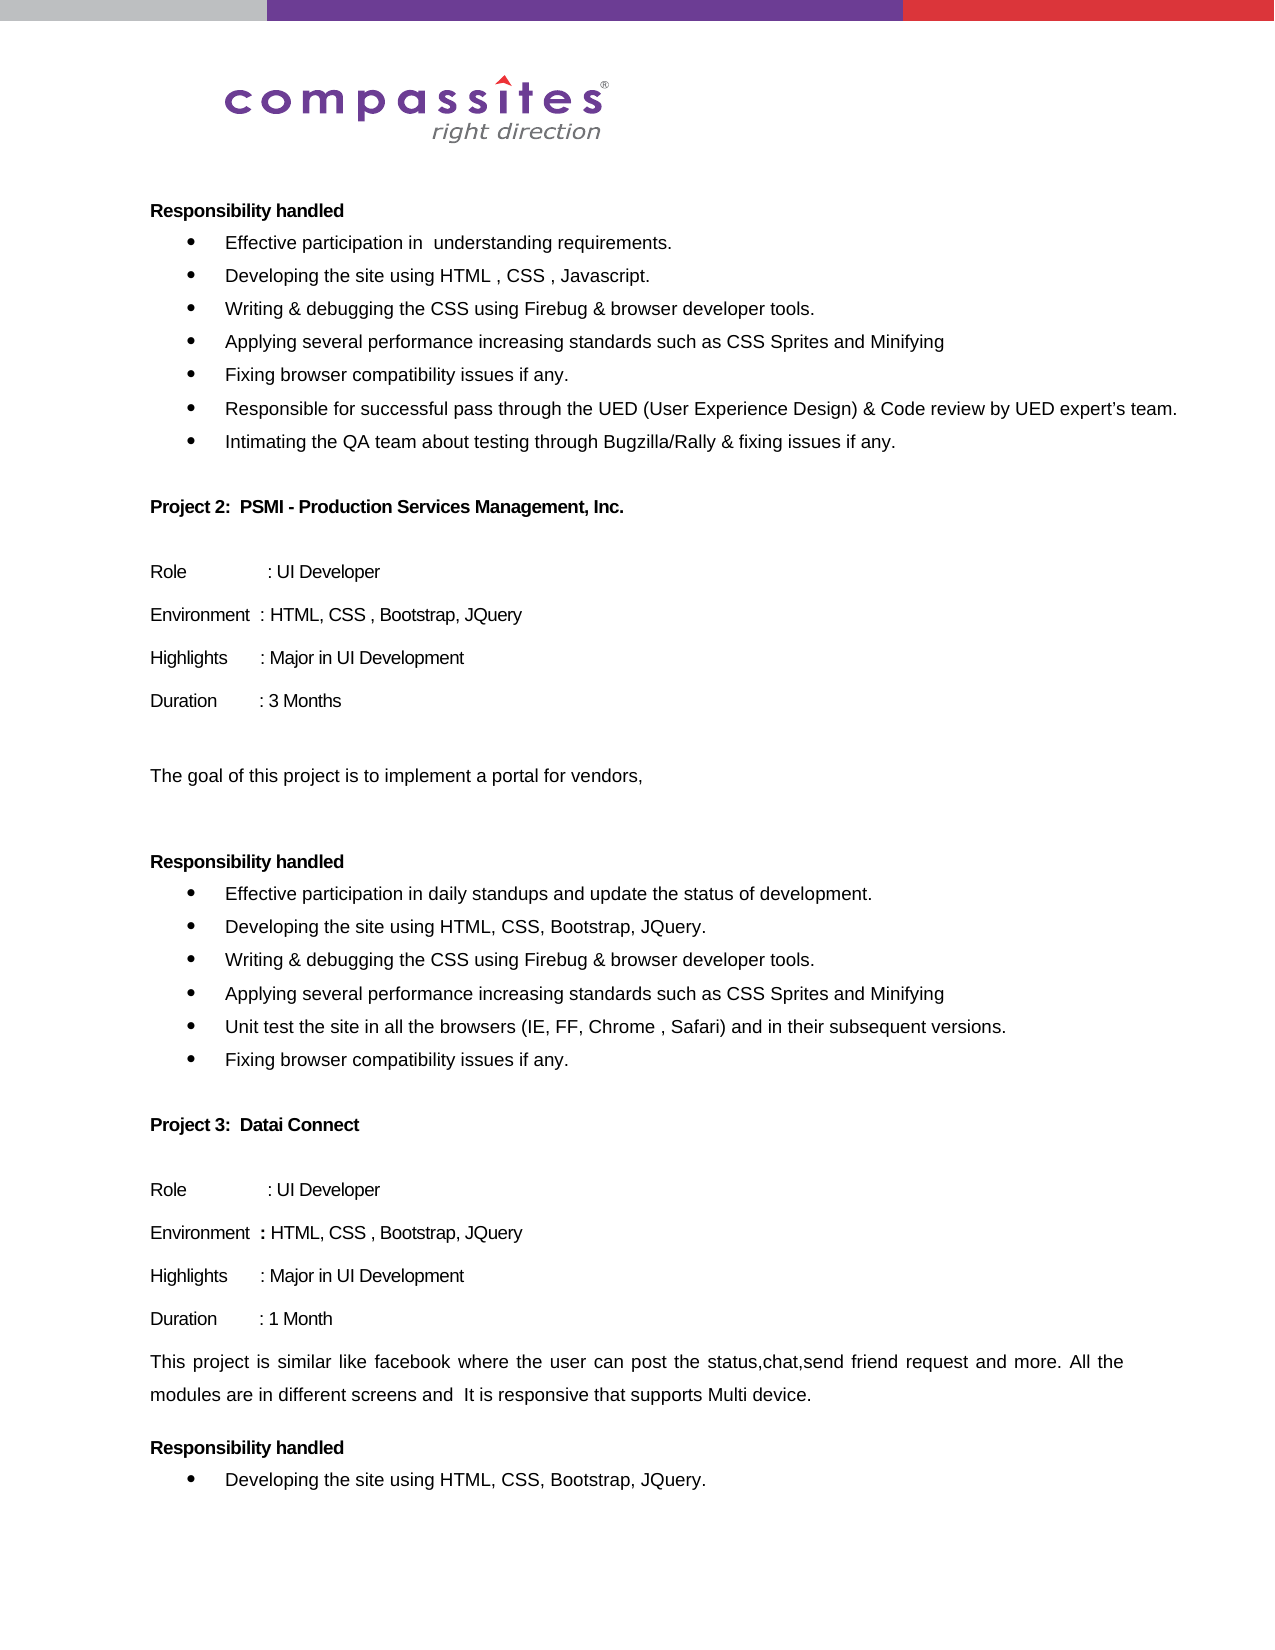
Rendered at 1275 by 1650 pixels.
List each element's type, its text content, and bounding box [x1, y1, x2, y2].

list Intimating the QA team about testing through Bugzilla/Rally & fixing issues if any. [187, 430, 1181, 452]
list Highlights : Major in UI Development [150, 1265, 1125, 1286]
list Applying several performance increasing standards such as CSS Sprites and Minifying [187, 331, 1181, 353]
text Project 3: Datai Connect [150, 1114, 1125, 1136]
list Environment : HTML, CSS , Bootstrap, JQuery [150, 1222, 1125, 1243]
list Highlights : Major in UI Development [150, 647, 1125, 668]
list Environment : HTML, CSS , Bootstrap, JQuery [150, 603, 1125, 625]
list Responsible for successful pass through the UED (User Experience Design) & Code review by UED expert’s team. [187, 397, 1181, 419]
list Fixing browser compatibility issues if any. [187, 1048, 1181, 1071]
text This project is similar like facebook where the user can post the status,chat,send friend request and more. All the modules are in different screens and It is responsive that supports Multi device. [150, 1351, 1125, 1405]
list Developing the site using HTML, CSS, Bootstrap, JQuery. [187, 916, 1181, 938]
list Developing the site using HTML , CSS , Javascript. [187, 265, 1181, 287]
list Effective participation in daily standups and update the status of development. [187, 883, 1181, 905]
text Responsibility handled [150, 199, 1125, 221]
list Duration : 1 Month [150, 1308, 1125, 1329]
list Writing & debugging the CSS using Firebug & browser developer tools. [187, 949, 1181, 971]
list Project 2: PSMI - Production Services Management, Inc. [150, 496, 1125, 517]
list Unit test the site in all the browsers (IE, FF, Chrome , Safari) and in their subsequent versions. [187, 1015, 1181, 1037]
list Fixing browser compatibility issues if any. [187, 364, 1181, 386]
text The goal of this project is to implement a portal for vendors, [150, 765, 1125, 787]
list Role : UI Developer [150, 1178, 1125, 1200]
list Duration : 3 Months [150, 690, 1125, 711]
list Applying several performance increasing standards such as CSS Sprites and Minifying [187, 982, 1181, 1004]
text Responsibility handled [150, 851, 1125, 872]
list Developing the site using HTML, CSS, Bootstrap, JQuery. [187, 1469, 1181, 1491]
list Effective participation in understanding requirements. [187, 232, 1181, 254]
list Responsibility handled [150, 1436, 1125, 1458]
list Role : UI Developer [150, 560, 1125, 582]
list Writing & debugging the CSS using Firebug & browser developer tools. [187, 298, 1181, 320]
